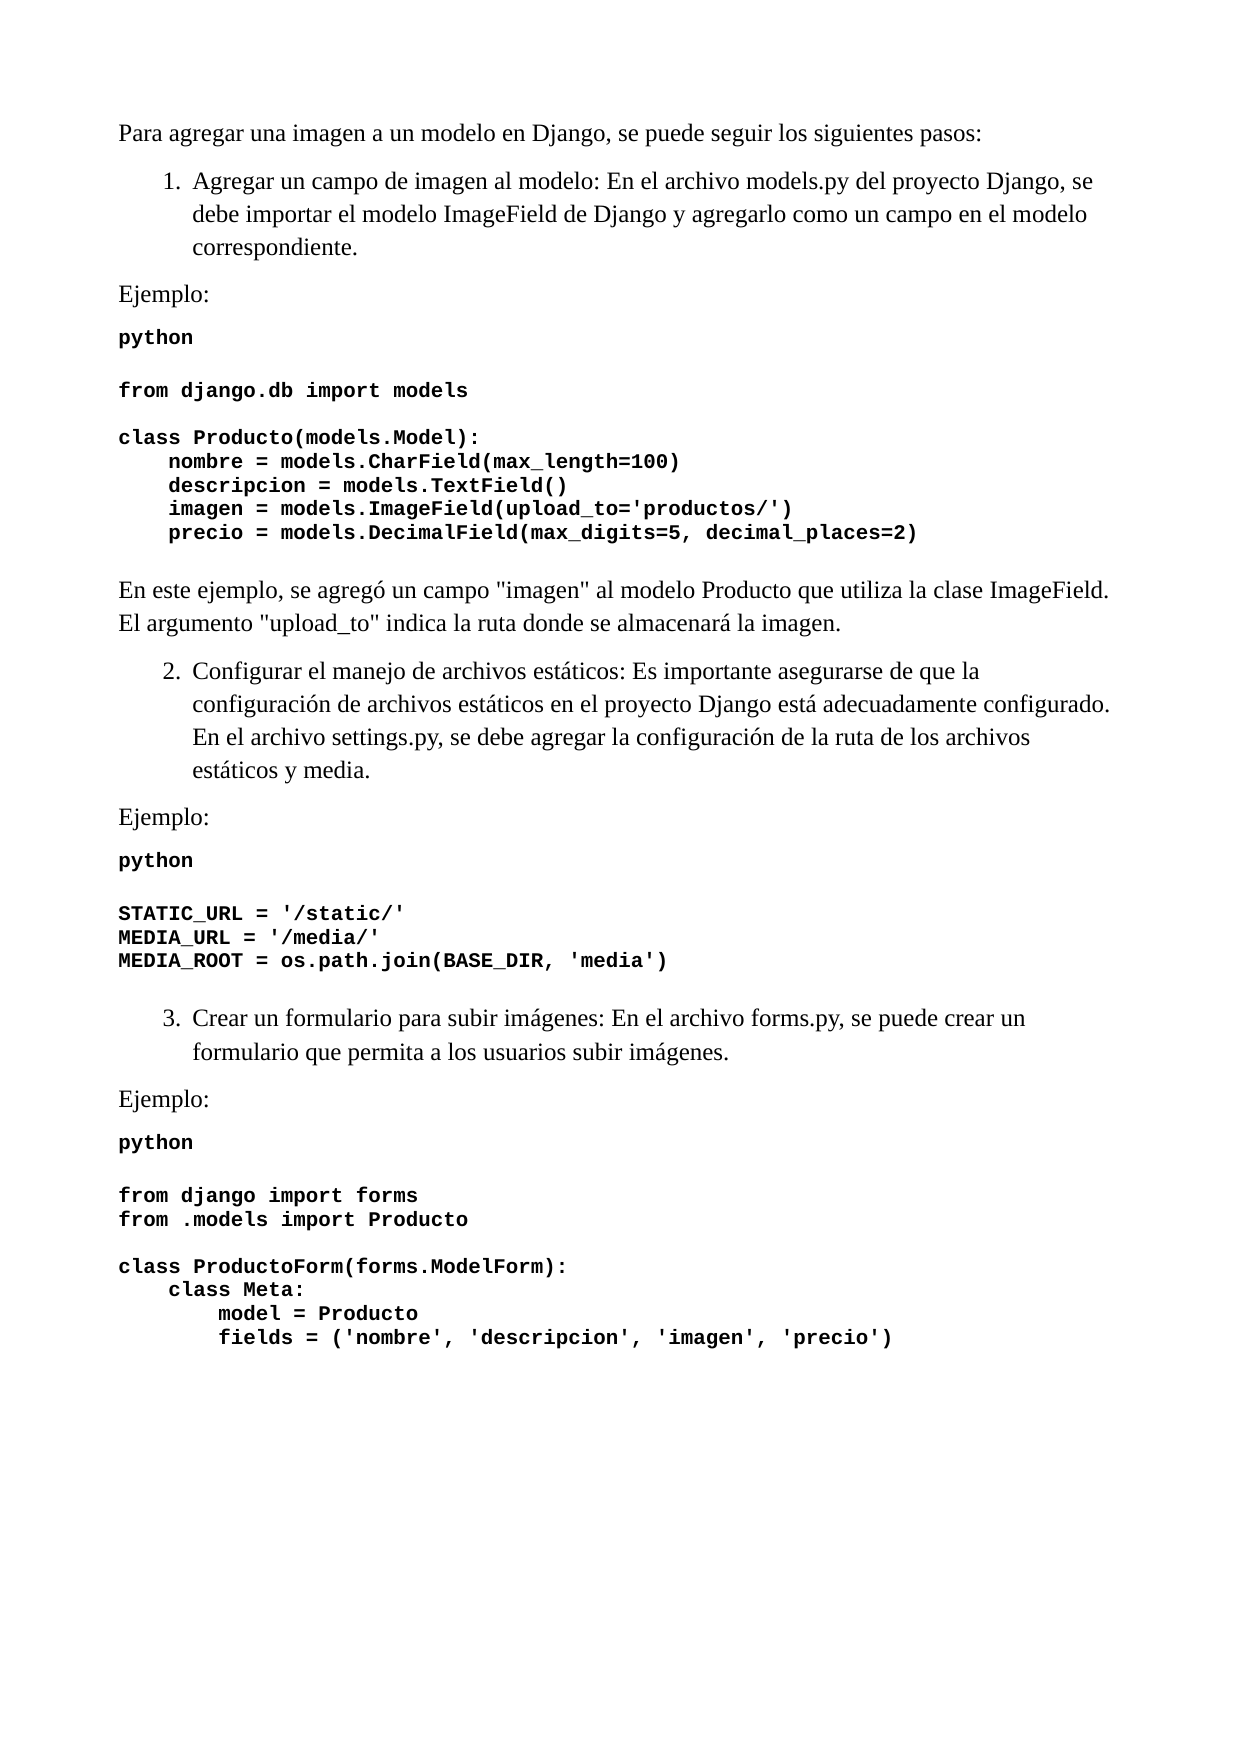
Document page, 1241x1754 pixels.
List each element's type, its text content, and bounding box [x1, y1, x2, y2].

list Configurar el manejo de archivos estáticos: Es importante asegurarse de que la configuración de archivos estáticos en el proyecto Django está adecuadamente configurado. En el archivo settings.py, se debe agregar la configuración de la ruta de los archivos estáticos y media. [162, 656, 1122, 783]
text class Meta: [118, 1279, 1122, 1303]
text Para agregar una imagen a un modelo en Django, se puede seguir los siguientes pasos: [118, 118, 1122, 147]
text from django import forms [118, 1185, 1122, 1208]
text nombre = models.CharField(max_length=100) [118, 451, 1122, 475]
text fields = ('nombre', 'descripcion', 'imagen', 'precio') [118, 1327, 1122, 1350]
list Agregar un campo de imagen al modelo: En el archivo models.py del proyecto Django, se debe importar el modelo ImageField de Django y agregarlo como un campo en el modelo correspondiente. [162, 166, 1122, 261]
text precio = models.DecimalField(max_digits=5, decimal_places=2) [118, 522, 1122, 546]
text Ejemplo: [118, 802, 1122, 831]
text MEDIA_URL = '/media/' [118, 927, 1122, 950]
text class Producto(models.Model): [118, 427, 1122, 451]
text descripcion = models.TextField() [118, 475, 1122, 498]
text Ejemplo: [118, 279, 1122, 308]
text python [118, 327, 1122, 351]
text STATIC_URL = '/static/' [118, 903, 1122, 927]
text imagen = models.ImageField(upload_to='productos/') [118, 498, 1122, 522]
text from .models import Producto [118, 1208, 1122, 1232]
text MEDIA_ROOT = os.path.join(BASE_DIR, 'media') [118, 950, 1122, 974]
text python [118, 1132, 1122, 1155]
list Crear un formulario para subir imágenes: En el archivo forms.py, se puede crear un formulario que permita a los usuarios subir imágenes. [162, 1003, 1122, 1065]
text python [118, 850, 1122, 874]
text from django.db import models [118, 380, 1122, 404]
text class ProductoForm(forms.ModelForm): [118, 1256, 1122, 1279]
text Ejemplo: [118, 1084, 1122, 1113]
text model = Producto [118, 1303, 1122, 1327]
text En este ejemplo, se agregó un campo "imagen" al modelo Producto que utiliza la clase ImageField. El argumento "upload_to" indica la ruta donde se almacenará la imagen. [118, 575, 1122, 637]
